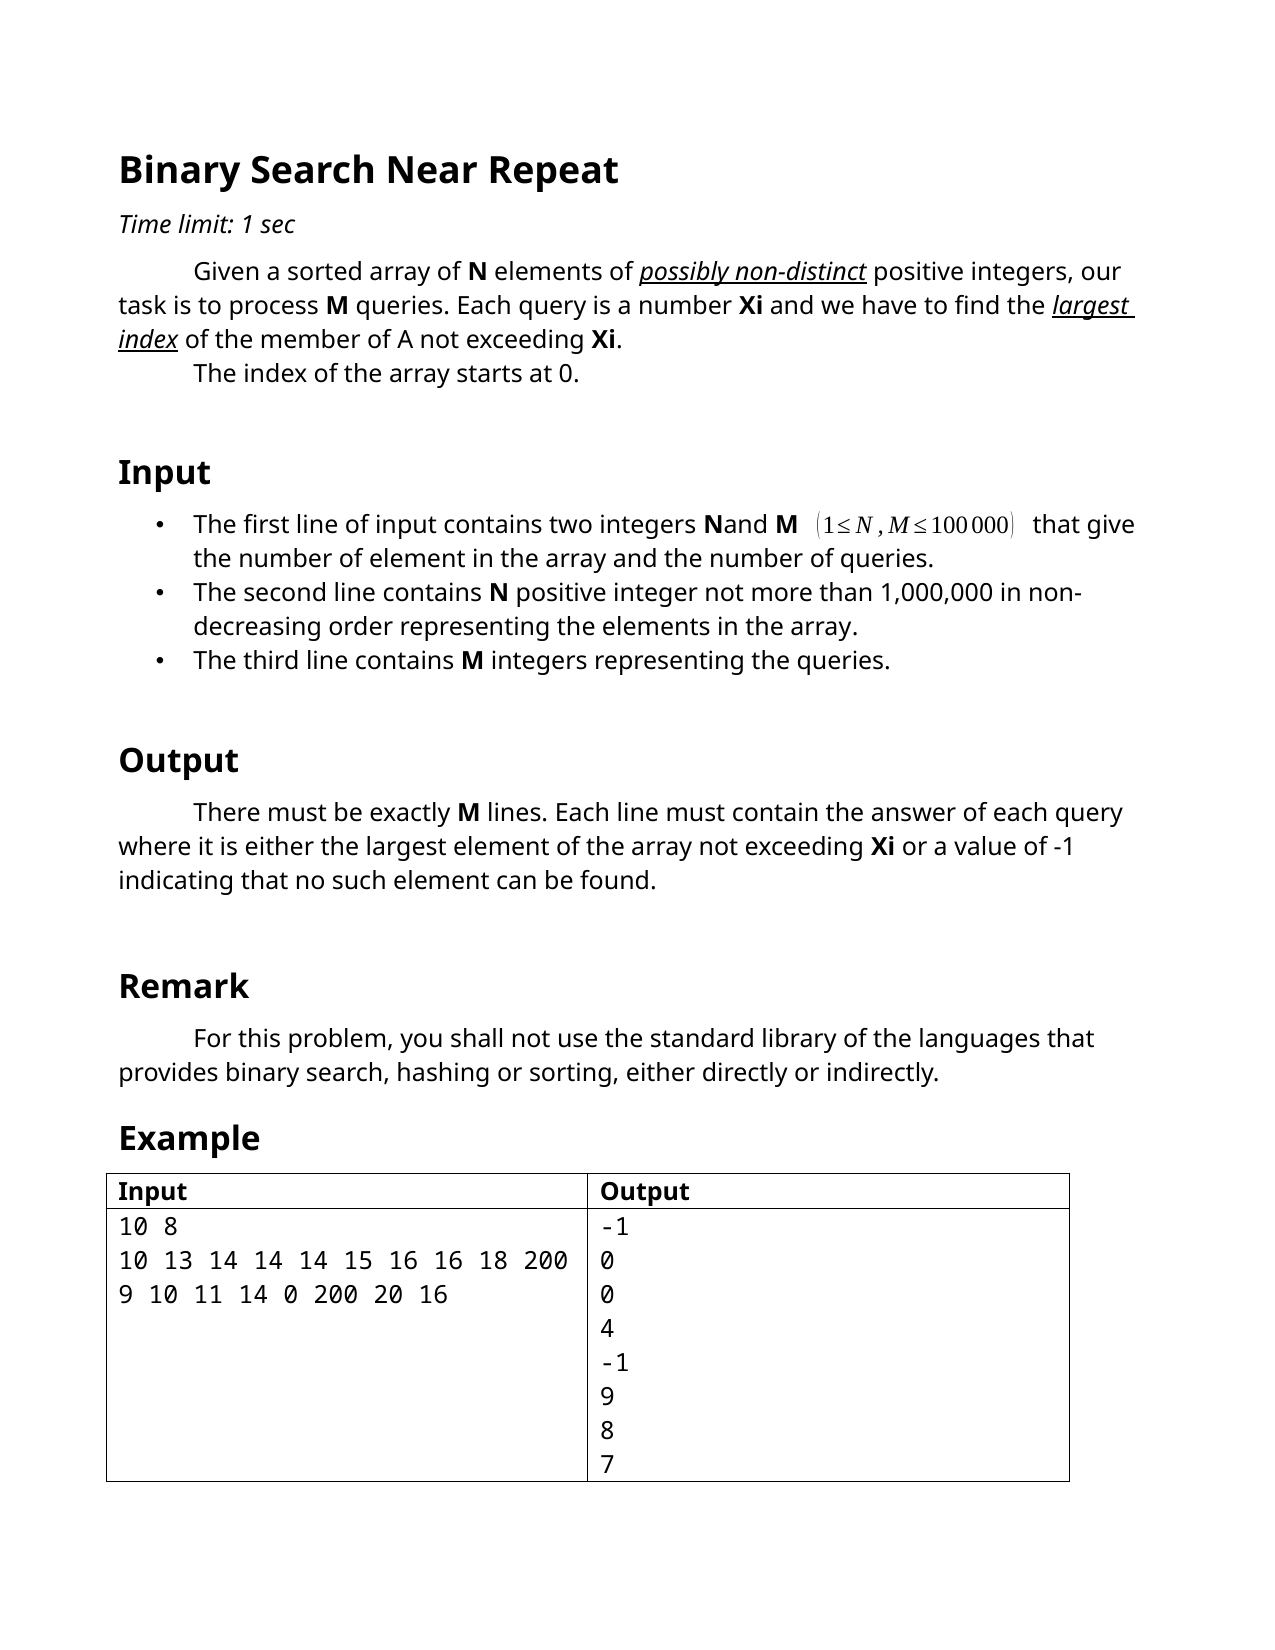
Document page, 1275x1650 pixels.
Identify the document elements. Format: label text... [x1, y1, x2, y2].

list The second line contains N positive integer not more than 1,000,000 in non-decreasing order representing the elements in the array. [156, 575, 1157, 643]
text The index of the array starts at 0. [118, 355, 1157, 389]
text Given a sorted array of N elements of possibly non-distinct positive integers, our task is to process M queries. Each query is a number Xi and we have to find the largest index of the member of A not exceeding Xi. [118, 253, 1157, 355]
title Binary Search Near Repeat [118, 143, 1157, 194]
text There must be exactly M lines. Each line must contain the answer of each query where it is either the largest element of the array not exceeding Xi or a value of -1 indicating that no such element can be found. [118, 794, 1157, 897]
subtitle Output [118, 736, 1157, 782]
table_header Output [588, 1174, 1069, 1207]
subtitle Input [118, 448, 1157, 494]
text Time limit: 1 sec [118, 207, 1157, 241]
list The third line contains M integers representing the queries. [156, 643, 1157, 677]
subtitle Example [118, 1114, 1157, 1160]
table_header Input [107, 1174, 587, 1207]
table_cell -1 0 0 4 -1 9 8 7 [588, 1209, 1069, 1481]
list The first line of input contains two integers Nand Mthat give the number of element in the array and the number of queries. [156, 507, 1157, 575]
table_cell 10 8 10 13 14 14 14 15 16 16 18 200 9 10 11 14 0 200 20 16 [107, 1209, 587, 1481]
text For this problem, you shall not use the standard library of the languages that provides binary search, hashing or sorting, either directly or indirectly. [118, 1021, 1157, 1089]
subtitle Remark [118, 963, 1157, 1008]
